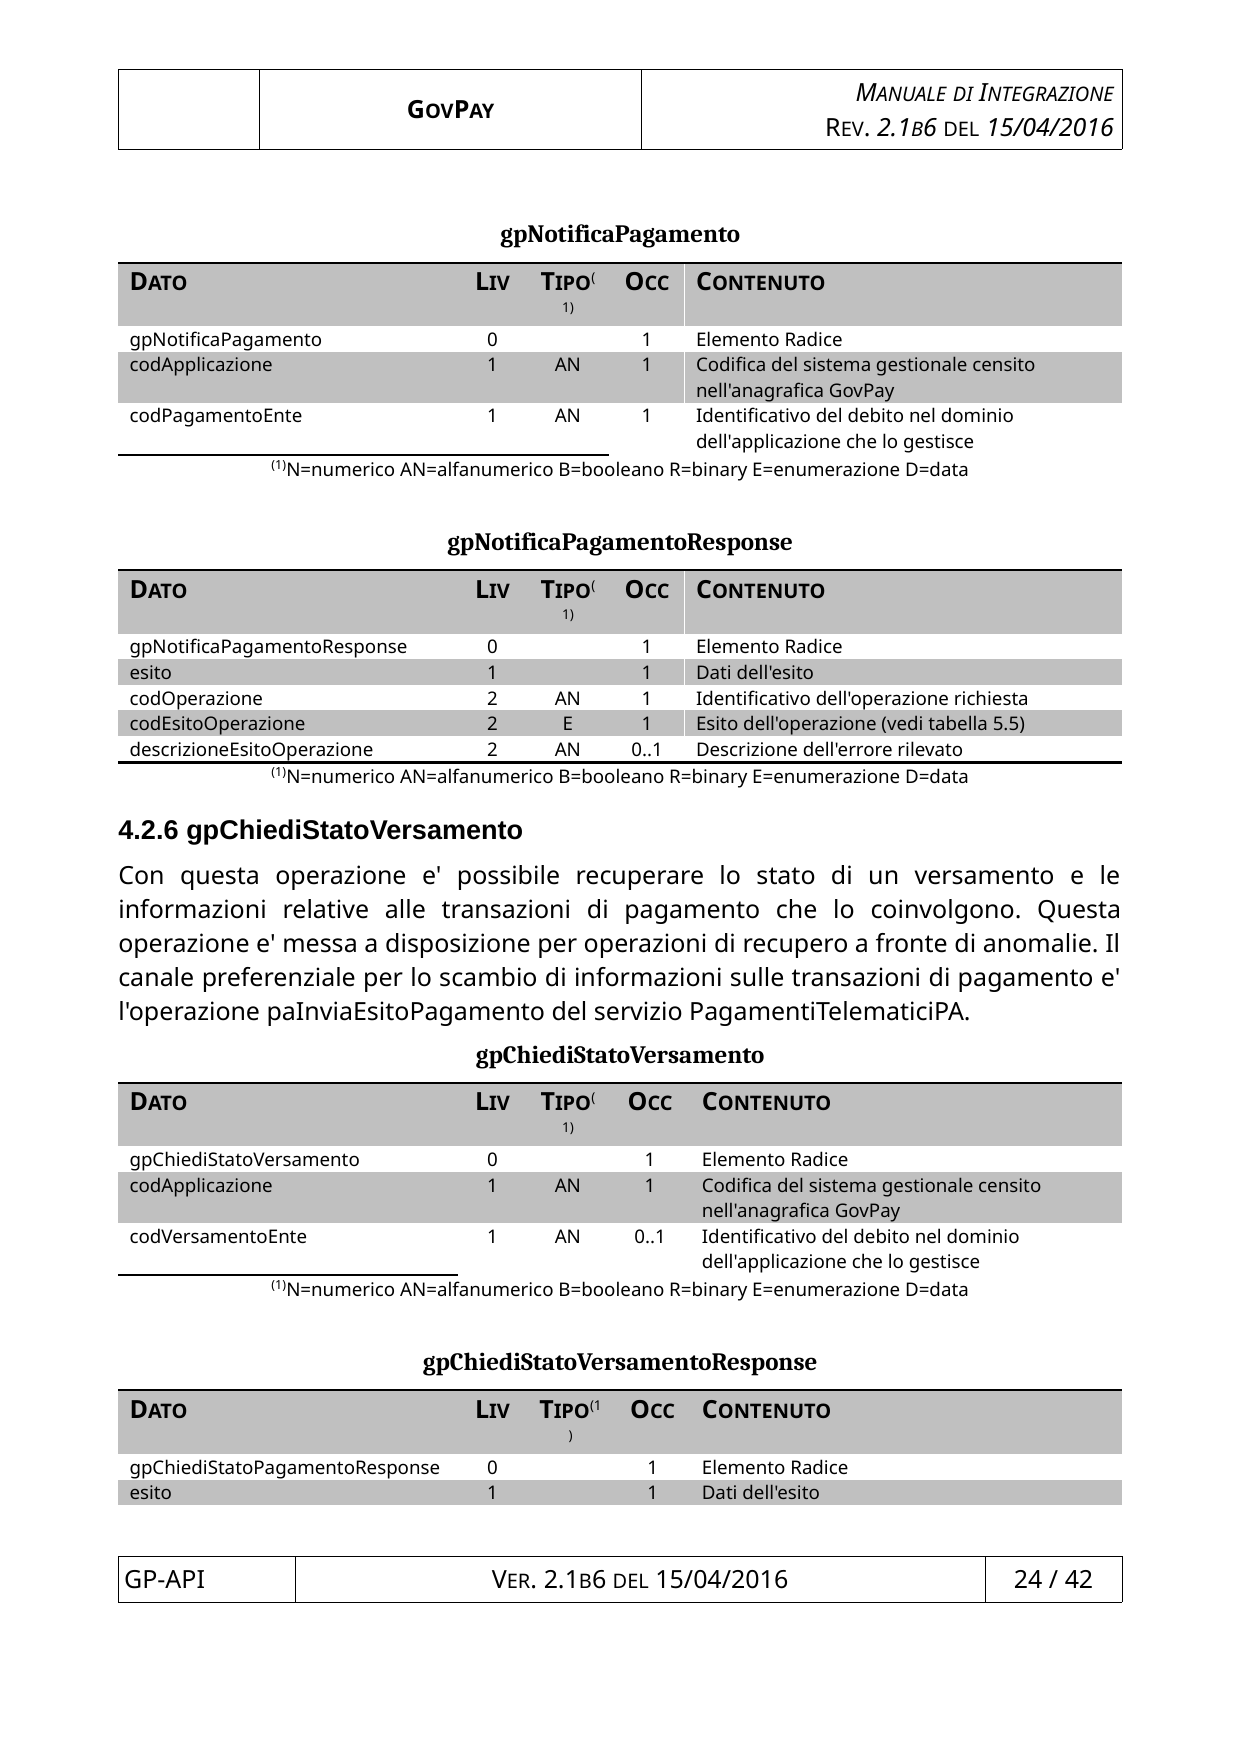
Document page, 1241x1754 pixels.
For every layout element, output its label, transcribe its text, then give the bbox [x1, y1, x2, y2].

table_header gpNotificaPagamentoResponse [118, 528, 1122, 569]
table_cell AN [526, 736, 609, 761]
table_cell Liv [458, 1391, 526, 1454]
table_cell 1 [458, 352, 526, 403]
table_cell Dato [118, 1084, 458, 1146]
table_cell Elemento Radice [685, 634, 1122, 659]
table_cell Occ [609, 264, 684, 326]
table_cell 0 [458, 1454, 526, 1479]
table_cell Tipo(1) [526, 571, 609, 634]
table_cell gpChiediStatoPagamentoResponse [118, 1454, 458, 1479]
table_cell codApplicazione [118, 1172, 458, 1223]
table_cell 2 [458, 710, 526, 736]
table_cell Dati dell'esito [685, 659, 1122, 685]
subtitle gpChiediStatoVersamento [118, 814, 1122, 845]
table_cell Identificativo del debito nel dominio dell'applicazione che lo gestisce [685, 403, 1122, 454]
text Con questa operazione e' possibile recuperare lo stato di un versamento e le informazioni relative alle transazioni di pagamento che lo coinvolgono. Questa operazione e' messa a disposizione per operazioni di recupero a fronte di anomalie. Il canale preferenziale per lo scambio di informazioni sulle transazioni di pagamento e' l'operazione paInviaEsitoPagamento del servizio PagamentiTelematiciPA. [118, 858, 1122, 1028]
table_cell Contenuto [690, 1391, 1122, 1454]
table_cell 1 [609, 1172, 690, 1223]
table_cell [526, 659, 609, 685]
table_cell Liv [458, 264, 526, 326]
table_cell [526, 1454, 614, 1479]
table_cell Dato [118, 571, 458, 634]
table_cell AN [526, 1172, 609, 1223]
table_cell AN [526, 685, 609, 710]
table_cell Identificativo del debito nel dominio dell'applicazione che lo gestisce [690, 1223, 1122, 1274]
table_cell 0..1 [609, 1223, 690, 1274]
table_cell 1 [609, 326, 684, 352]
table_cell 1 [609, 710, 684, 736]
table_cell 1 [609, 685, 684, 710]
table_cell 0 [458, 634, 526, 659]
table_cell [526, 1146, 609, 1172]
table_cell 1 [609, 352, 684, 403]
table_cell Elemento Radice [690, 1146, 1122, 1172]
table_cell 1 [614, 1454, 690, 1479]
table_cell 0 [458, 1146, 526, 1172]
table_cell 1 [609, 403, 684, 454]
table_cell Esito dell'operazione (vedi tabella 5.5) [685, 710, 1122, 736]
table_cell Elemento Radice [690, 1454, 1122, 1479]
table_cell gpNotificaPagamento [118, 326, 458, 352]
table_cell gpNotificaPagamentoResponse [118, 634, 458, 659]
text (1)N=numerico AN=alfanumerico B=booleano R=binary E=enumerazione D=data [118, 764, 1122, 789]
text (1)N=numerico AN=alfanumerico B=booleano R=binary E=enumerazione D=data [118, 456, 1122, 481]
table_cell 1 [458, 1223, 526, 1274]
table_cell 1 [458, 1172, 526, 1223]
table_header gpNotificaPagamento [118, 220, 1122, 262]
table_cell 0..1 [609, 736, 684, 761]
text (1)N=numerico AN=alfanumerico B=booleano R=binary E=enumerazione D=data [118, 1276, 1122, 1302]
table_cell 2 [458, 685, 526, 710]
table_cell [526, 634, 609, 659]
table_cell 1 [609, 1146, 690, 1172]
table_cell Liv [458, 571, 526, 634]
table_cell Occ [609, 571, 684, 634]
table_cell Elemento Radice [685, 326, 1122, 352]
table_cell gpChiediStatoVersamento [118, 1146, 458, 1172]
table_cell Tipo(1) [526, 1391, 614, 1454]
table_cell Descrizione dell'errore rilevato [685, 736, 1122, 761]
table_cell codEsitoOperazione [118, 710, 458, 736]
table_cell Occ [614, 1391, 690, 1454]
table_cell AN [526, 1223, 609, 1274]
table_cell Tipo(1) [526, 1084, 609, 1146]
table_cell [526, 326, 609, 352]
table_cell Tipo(1) [526, 264, 609, 326]
table_cell 0 [458, 326, 526, 352]
table_cell Dato [118, 1391, 458, 1454]
table_cell Codifica del sistema gestionale censito nell'anagrafica GovPay [690, 1172, 1122, 1223]
table_cell Liv [458, 1084, 526, 1146]
table_cell 1 [458, 659, 526, 685]
table_header gpChiediStatoVersamentoResponse [118, 1348, 1122, 1389]
table_cell Contenuto [690, 1084, 1122, 1146]
table_cell 1 [609, 634, 684, 659]
table_cell descrizioneEsitoOperazione [118, 736, 458, 761]
table_cell AN [526, 352, 609, 403]
table_cell 2 [458, 736, 526, 761]
table_cell codApplicazione [118, 352, 458, 403]
table_cell Contenuto [685, 571, 1122, 634]
table_cell 1 [458, 403, 526, 454]
table_cell Identificativo dell'operazione richiesta [685, 685, 1122, 710]
table_cell esito [118, 1480, 458, 1505]
table_cell codPagamentoEnte [118, 403, 458, 454]
table_cell esito [118, 659, 458, 685]
table_header gpChiediStatoVersamento [118, 1041, 1122, 1082]
table_cell E [526, 710, 609, 736]
table_cell Contenuto [685, 264, 1122, 326]
table_cell 1 [614, 1480, 690, 1505]
table_cell Dato [118, 264, 458, 326]
table_cell [526, 1480, 614, 1505]
table_cell 1 [458, 1480, 526, 1505]
table_cell codVersamentoEnte [118, 1223, 458, 1274]
table_cell Dati dell'esito [690, 1480, 1122, 1505]
table_cell codOperazione [118, 685, 458, 710]
table_cell 1 [609, 659, 684, 685]
table_cell Occ [609, 1084, 690, 1146]
table_cell Codifica del sistema gestionale censito nell'anagrafica GovPay [685, 352, 1122, 403]
table_cell AN [526, 403, 609, 454]
